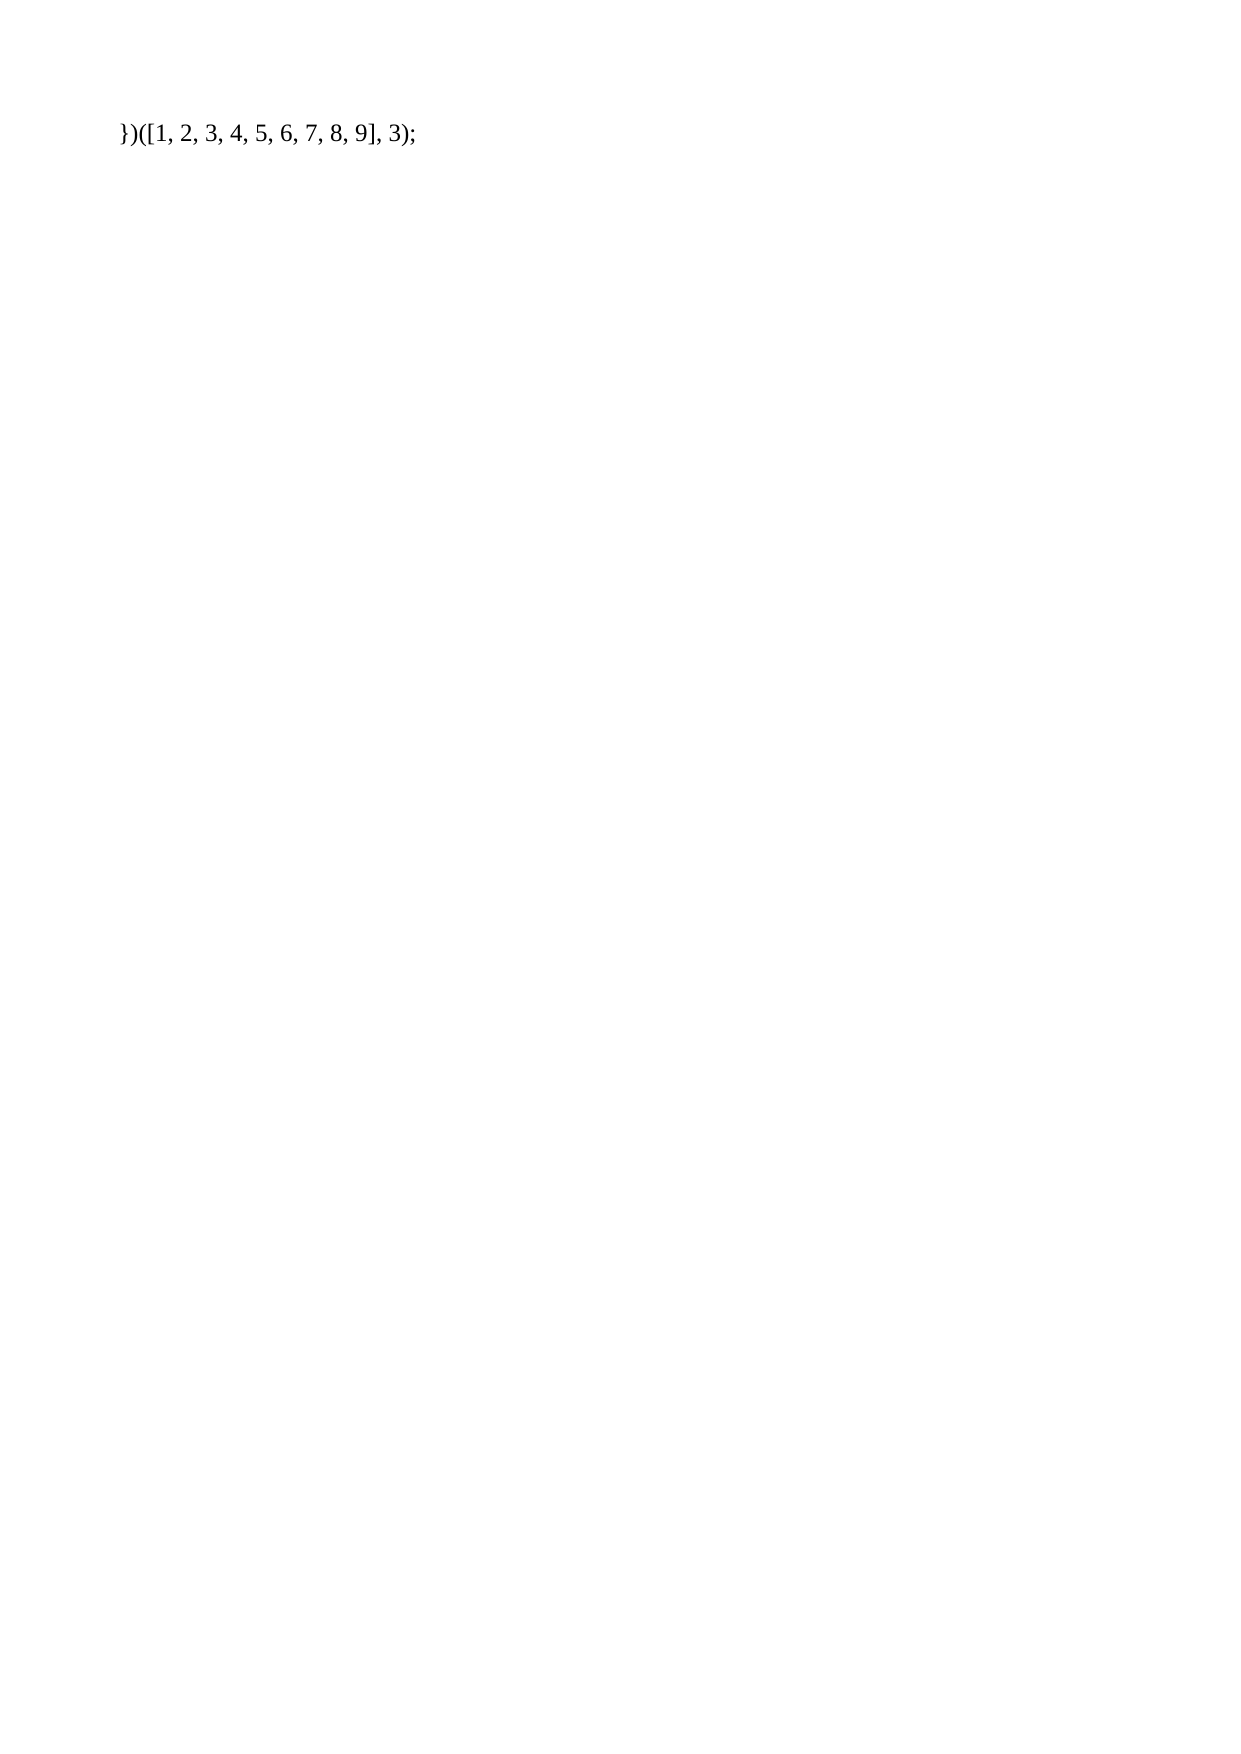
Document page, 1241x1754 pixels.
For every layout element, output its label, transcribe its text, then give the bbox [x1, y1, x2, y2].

text })([1, 2, 3, 4, 5, 6, 7, 8, 9], 3); [118, 118, 1122, 147]
